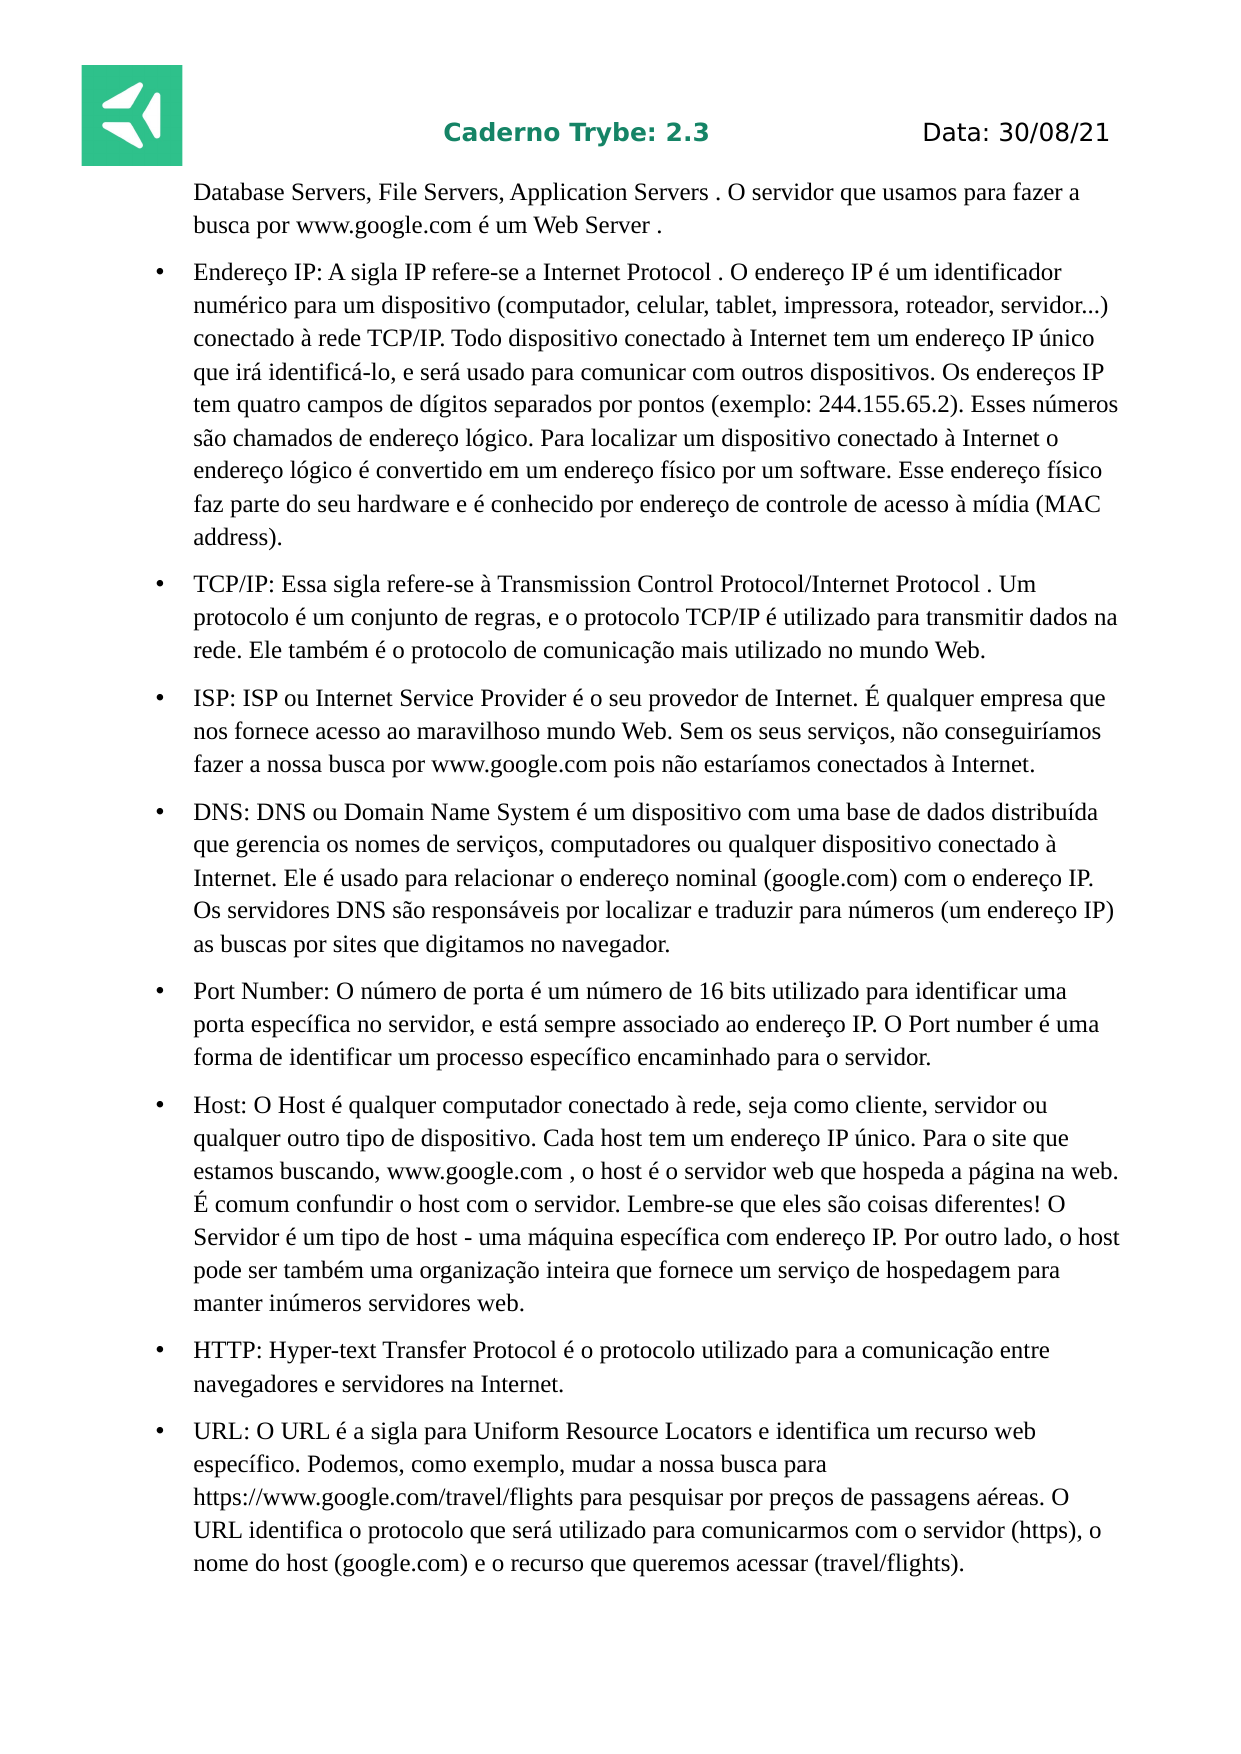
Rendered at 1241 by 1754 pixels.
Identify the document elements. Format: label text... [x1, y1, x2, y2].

list Database Servers, File Servers, Application Servers . O servidor que usamos para fazer a busca por www.google.com é um Web Server . [156, 177, 1122, 239]
list DNS: DNS ou Domain Name System é um dispositivo com uma base de dados distribuída que gerencia os nomes de serviços, computadores ou qualquer dispositivo conectado à Internet. Ele é usado para relacionar o endereço nominal (google.com) com o endereço IP. Os servidores DNS são responsáveis por localizar e traduzir para números (um endereço IP) as buscas por sites que digitamos no navegador. [156, 797, 1122, 957]
list HTTP: Hyper-text Transfer Protocol é o protocolo utilizado para a comunicação entre navegadores e servidores na Internet. [156, 1336, 1122, 1397]
list Host: O Host é qualquer computador conectado à rede, seja como cliente, servidor ou qualquer outro tipo de dispositivo. Cada host tem um endereço IP único. Para o site que estamos buscando, www.google.com , o host é o servidor web que hospeda a página na web. É comum confundir o host com o servidor. Lembre-se que eles são coisas diferentes! O Servidor é um tipo de host - uma máquina específica com endereço IP. Por outro lado, o host pode ser também uma organização inteira que fornece um serviço de hospedagem para manter inúmeros servidores web. [156, 1090, 1122, 1317]
picture [81, 65, 183, 166]
list URL: O URL é a sigla para Uniform Resource Locators e identifica um recurso web específico. Podemos, como exemplo, mudar a nossa busca para https://www.google.com/travel/flights para pesquisar por preços de passagens aéreas. O URL identifica o protocolo que será utilizado para comunicarmos com o servidor (https), o nome do host (google.com) e o recurso que queremos acessar (travel/flights). [156, 1416, 1122, 1577]
list Endereço IP: A sigla IP refere-se a Internet Protocol . O endereço IP é um identificador numérico para um dispositivo (computador, celular, tablet, impressora, roteador, servidor...) conectado à rede TCP/IP. Todo dispositivo conectado à Internet tem um endereço IP único que irá identificá-lo, e será usado para comunicar com outros dispositivos. Os endereços IP tem quatro campos de dígitos separados por pontos (exemplo: 244.155.65.2). Esses números são chamados de endereço lógico. Para localizar um dispositivo conectado à Internet o endereço lógico é convertido em um endereço físico por um software. Esse endereço físico faz parte do seu hardware e é conhecido por endereço de controle de acesso à mídia (MAC address). [156, 257, 1122, 550]
list TCP/IP: Essa sigla refere-se à Transmission Control Protocol/Internet Protocol . Um protocolo é um conjunto de regras, e o protocolo TCP/IP é utilizado para transmitir dados na rede. Ele também é o protocolo de comunicação mais utilizado no mundo Web. [156, 569, 1122, 664]
list Port Number: O número de porta é um número de 16 bits utilizado para identificar uma porta específica no servidor, e está sempre associado ao endereço IP. O Port number é uma forma de identificar um processo específico encaminhado para o servidor. [156, 976, 1122, 1071]
list ISP: ISP ou Internet Service Provider é o seu provedor de Internet. É qualquer empresa que nos fornece acesso ao maravilhoso mundo Web. Sem os seus serviços, não conseguiríamos fazer a nossa busca por www.google.com pois não estaríamos conectados à Internet. [156, 683, 1122, 778]
